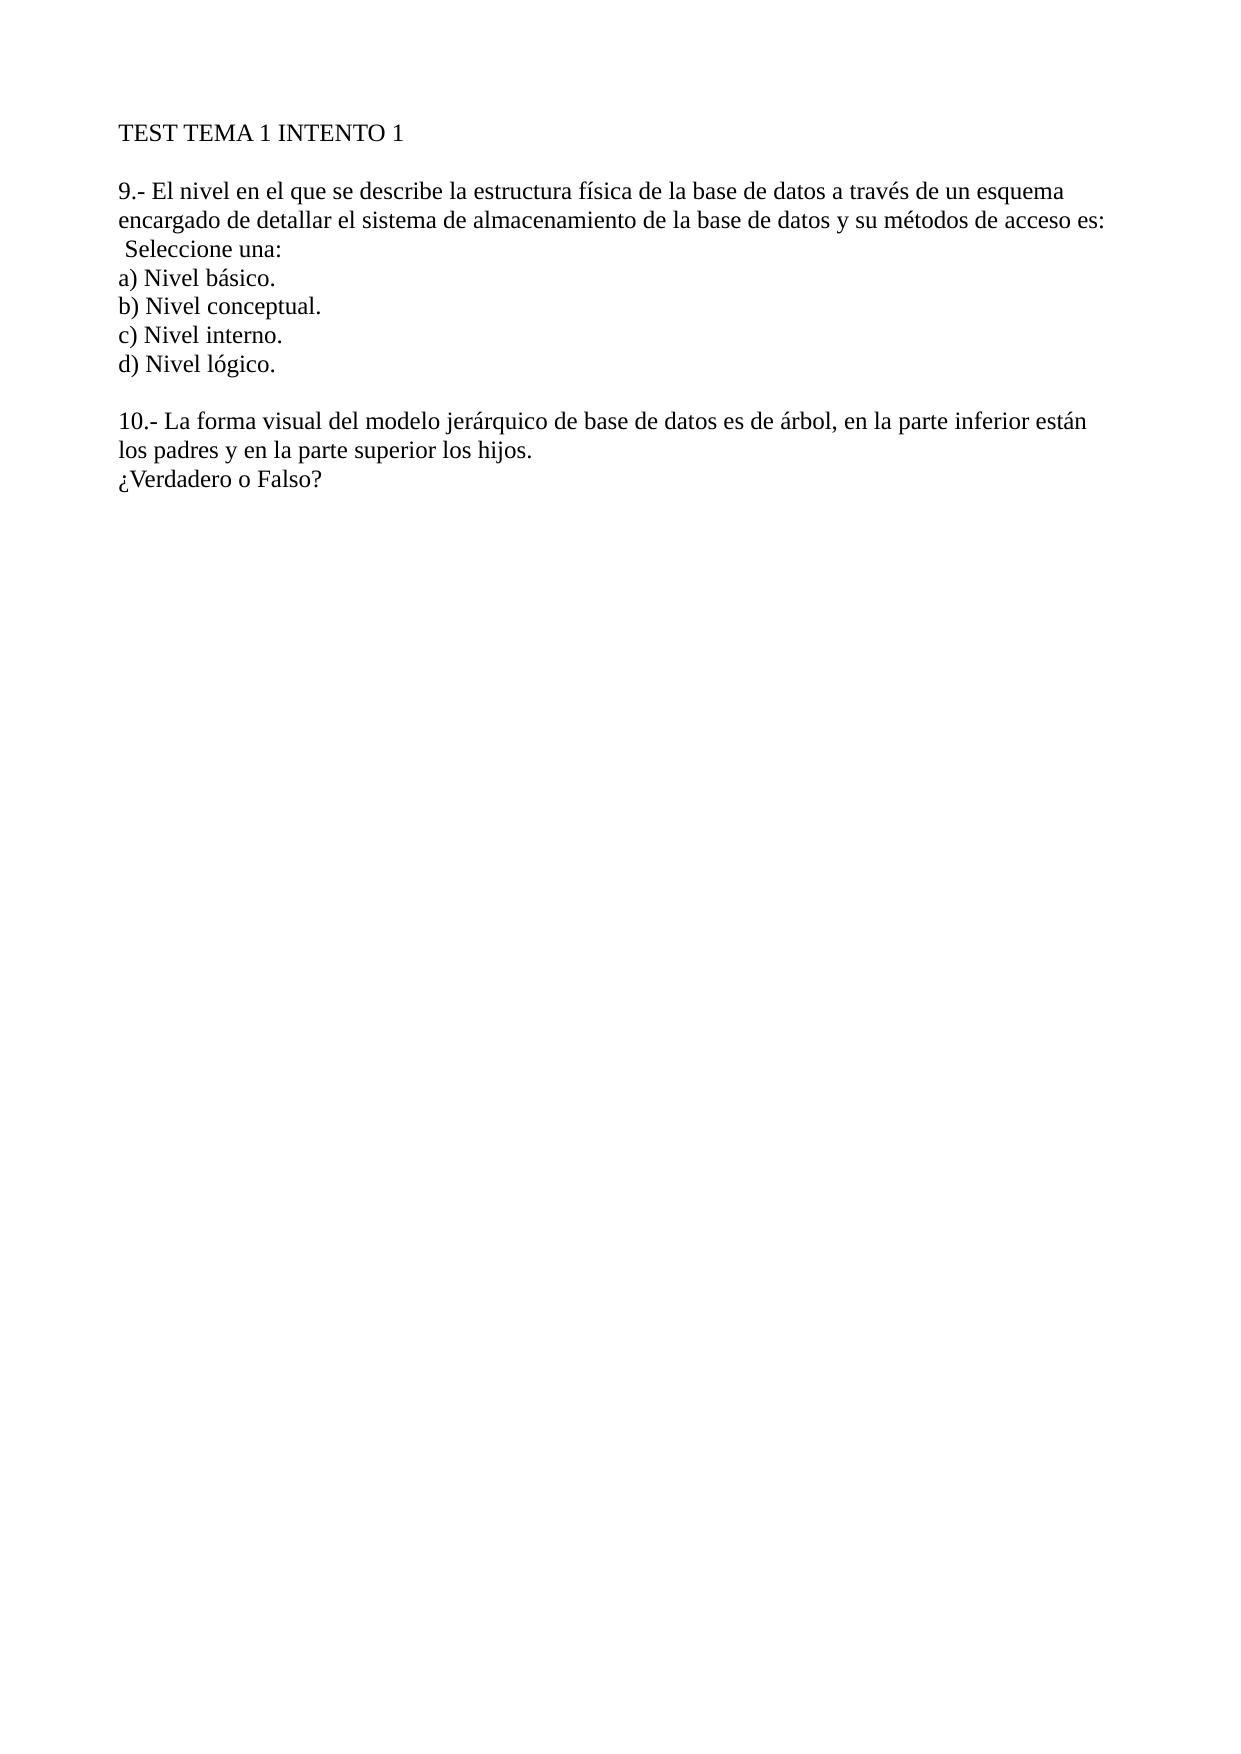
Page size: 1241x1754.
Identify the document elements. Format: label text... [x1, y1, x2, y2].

text ¿Verdadero o Falso? [118, 464, 1122, 493]
text Seleccione una: [118, 234, 1122, 263]
text b) Nivel conceptual. [118, 291, 1122, 320]
text 10.- La forma visual del modelo jerárquico de base de datos es de árbol, en la parte inferior están los padres y en la parte superior los hijos. [118, 406, 1122, 464]
text 9.- El nivel en el que se describe la estructura física de la base de datos a través de un esquema encargado de detallar el sistema de almacenamiento de la base de datos y su métodos de acceso es: [118, 176, 1122, 234]
text a) Nivel básico. [118, 263, 1122, 291]
text d) Nivel lógico. [118, 349, 1122, 378]
text c) Nivel interno. [118, 320, 1122, 349]
